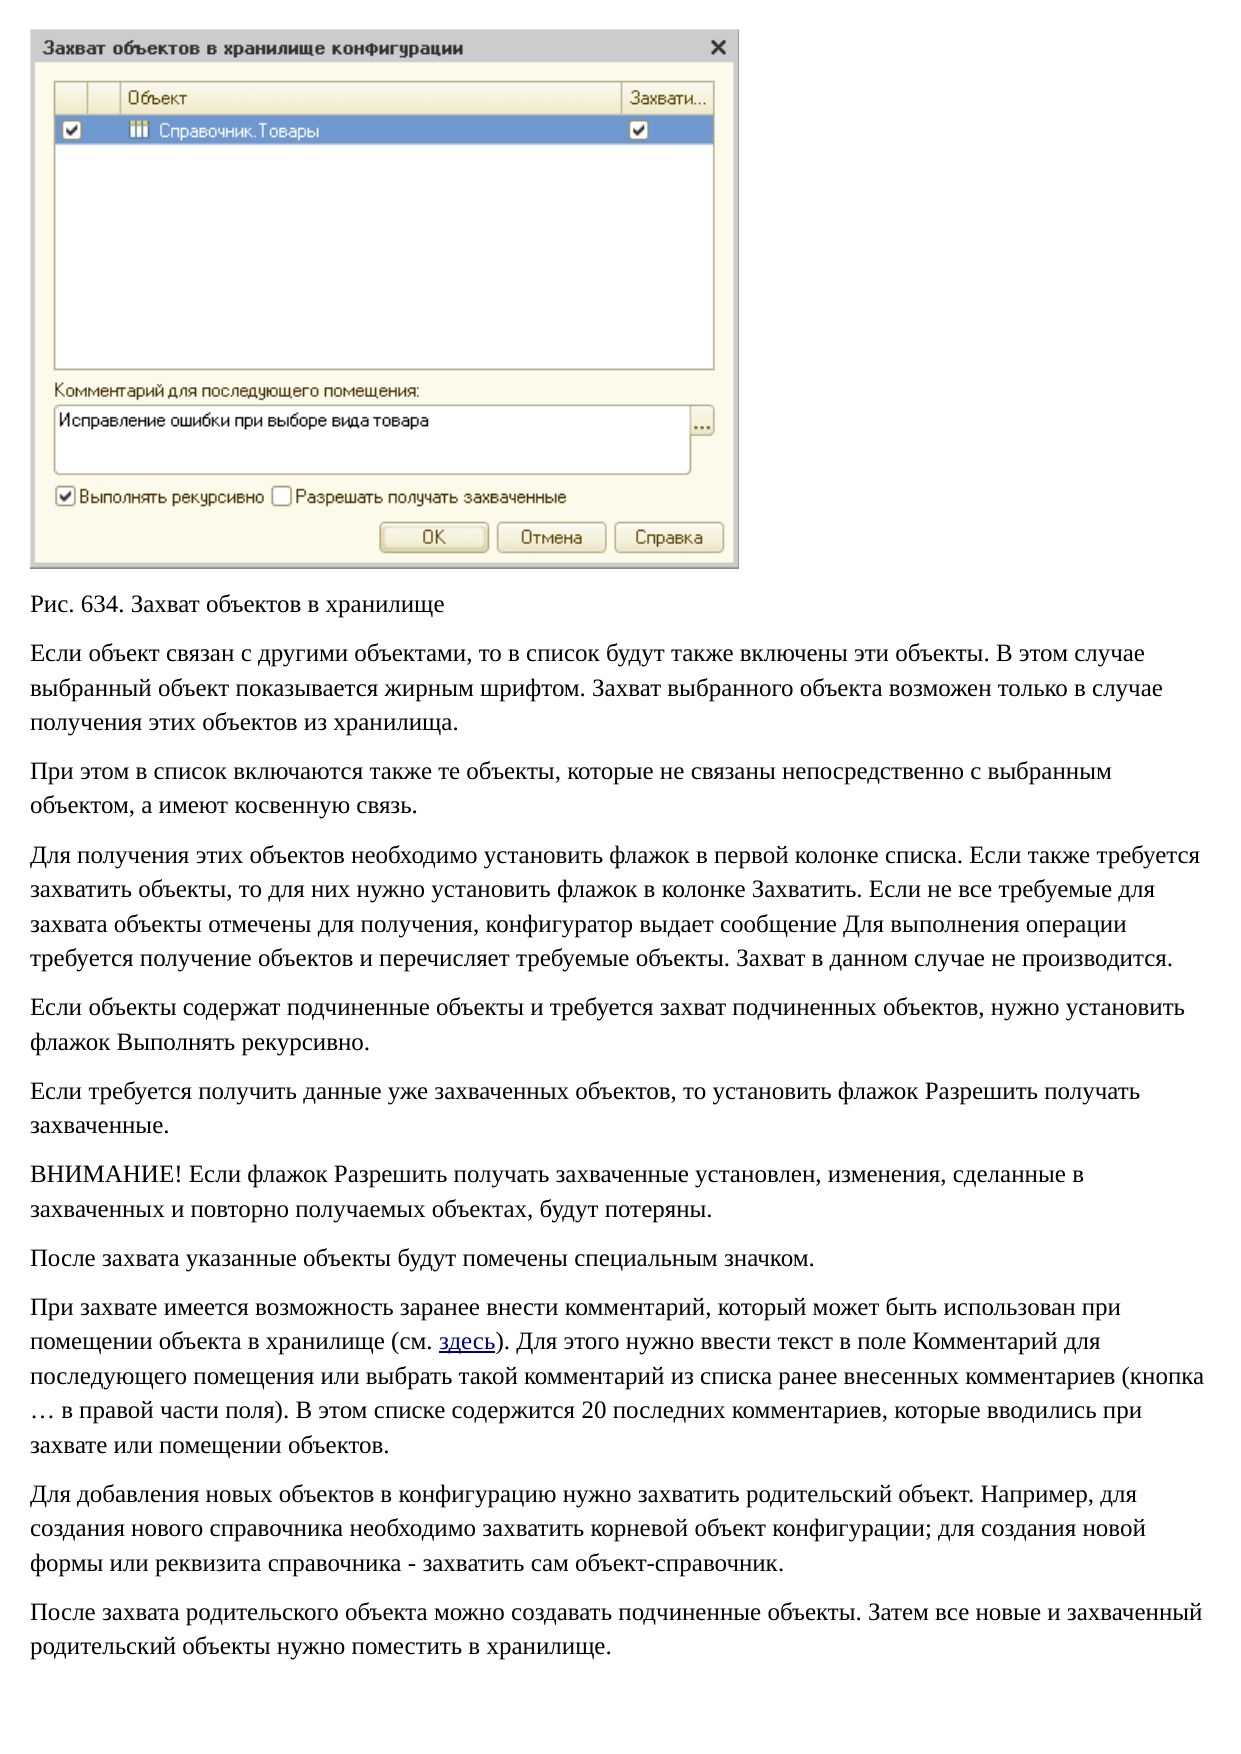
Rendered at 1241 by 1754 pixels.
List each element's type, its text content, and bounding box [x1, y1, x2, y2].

text При этом в список включаются также те объекты, которые не связаны непосредственно с выбранным объектом, а имеют косвенную связь. [30, 756, 1211, 819]
text При захвате имеется возможность заранее внести комментарий, который может быть использован при помещении объекта в хранилище (см. здесь). Для этого нужно ввести текст в поле Комментарий для последующего помещения или выбрать такой комментарий из списка ранее внесенных комментариев (кнопка … в правой части поля). В этом списке содержится 20 последних комментариев, которые вводились при захвате или помещении объектов. [30, 1292, 1211, 1458]
text Рис. 634. Захват объектов в хранилище [30, 589, 1211, 618]
text После захвата родительского объекта можно создавать подчиненные объекты. Затем все новые и захваченный родительский объекты нужно поместить в хранилище. [30, 1597, 1211, 1660]
text Для добавления новых объектов в конфигурацию нужно захватить родительский объект. Например, для создания нового справочника необходимо захватить корневой объект конфигурации; для создания новой формы или реквизита справочника ‑ захватить сам объект-справочник. [30, 1479, 1211, 1577]
text После захвата указанные объекты будут помечены специальным значком. [30, 1243, 1211, 1272]
text Если требуется получить данные уже захваченных объектов, то установить флажок Разрешить получать захваченные. [30, 1076, 1211, 1139]
picture [29, 28, 739, 569]
text ВНИМАНИЕ! Если флажок Разрешить получать захваченные установлен, изменения, сделанные в захваченных и повторно получаемых объектах, будут потеряны. [30, 1159, 1211, 1222]
text Для получения этих объектов необходимо установить флажок в первой колонке списка. Если также требуется захватить объекты, то для них нужно установить флажок в колонке Захватить. Если не все требуемые для захвата объекты отмечены для получения, конфигуратор выдает сообщение Для выполнения операции требуется получение объектов и перечисляет требуемые объекты. Захват в данном случае не производится. [30, 840, 1211, 972]
text Если объекты содержат подчиненные объекты и требуется захват подчиненных объектов, нужно установить флажок Выполнять рекурсивно. [30, 992, 1211, 1055]
text Если объект связан с другими объектами, то в список будут также включены эти объекты. В этом случае выбранный объект показывается жирным шрифтом. Захват выбранного объекта возможен только в случае получения этих объектов из хранилища. [30, 638, 1211, 736]
